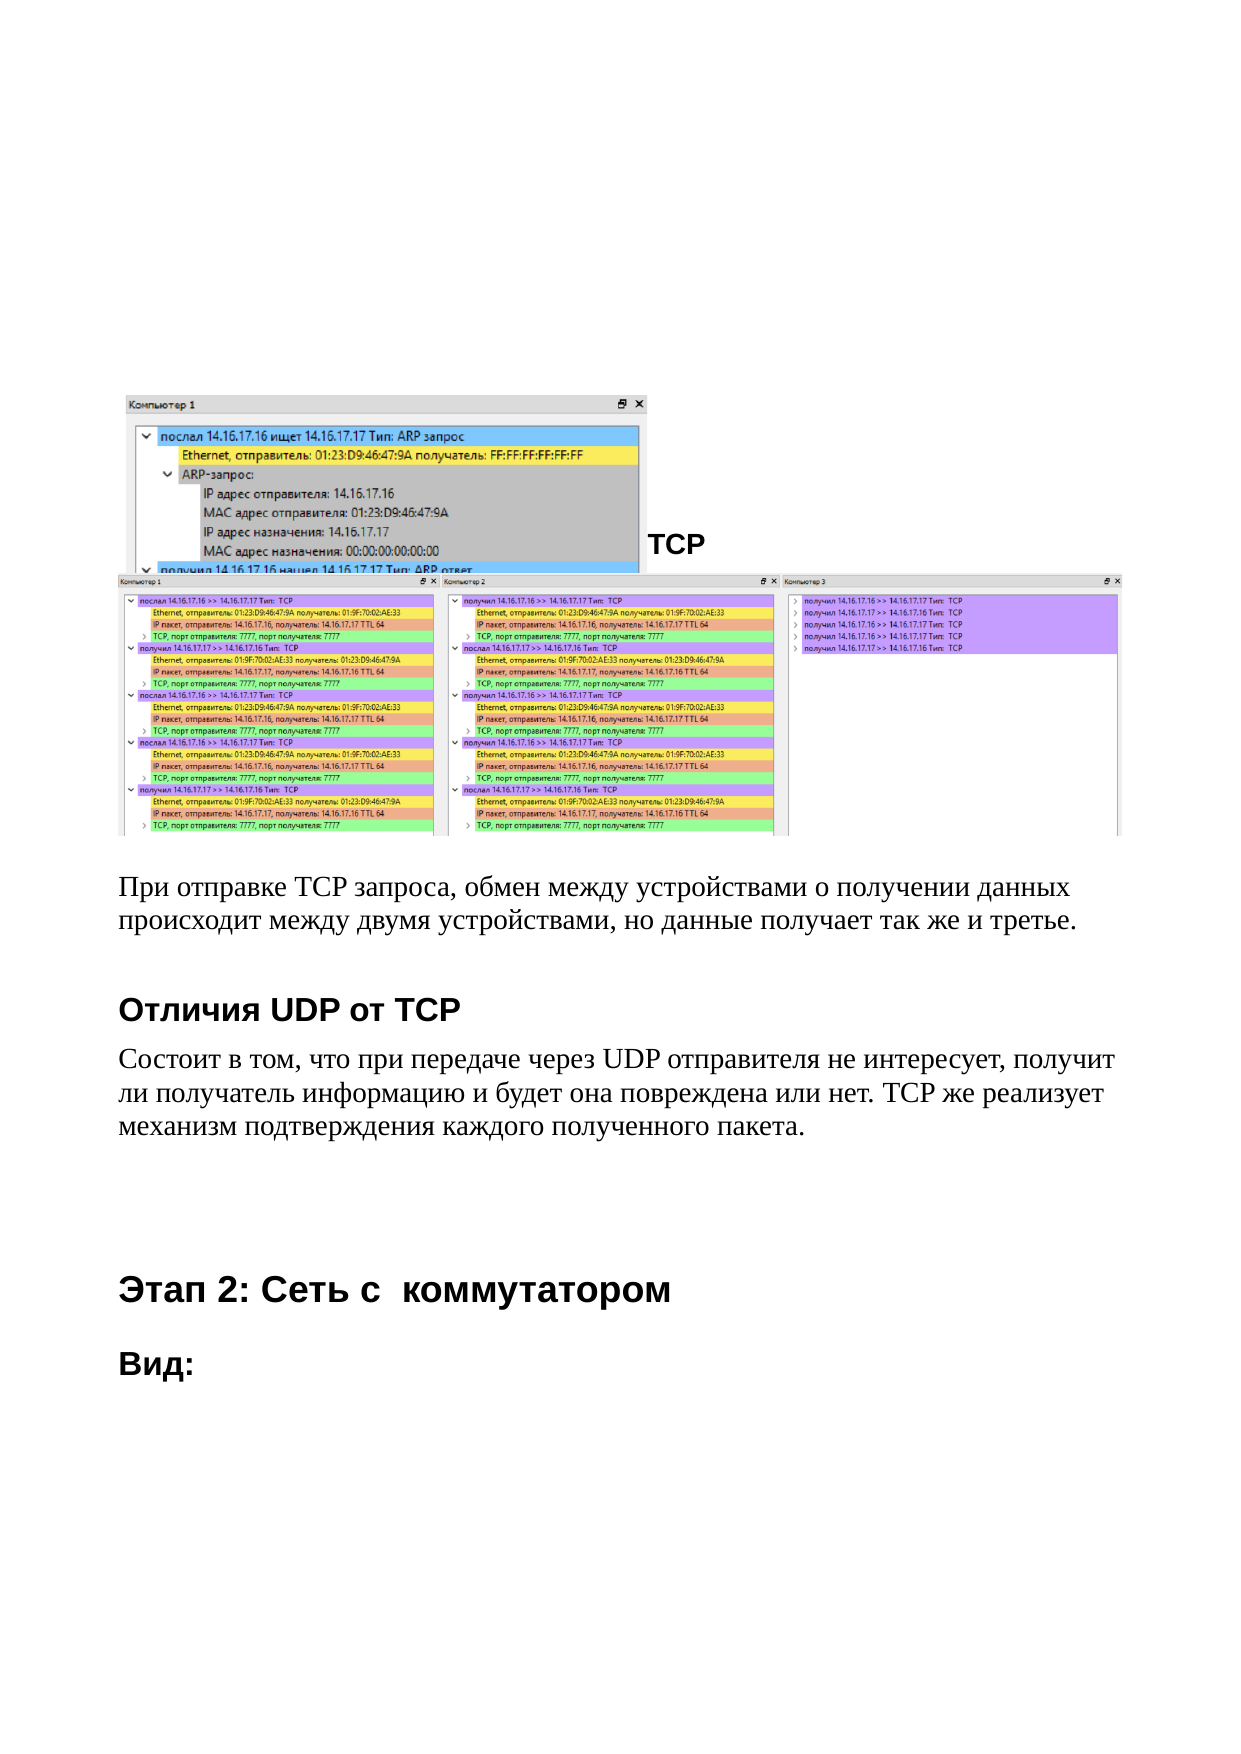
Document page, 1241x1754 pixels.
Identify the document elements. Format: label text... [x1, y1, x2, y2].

subtitle [118, 527, 125, 561]
subtitle TCP [648, 527, 1122, 561]
text Состоит в том, что при передаче через UDP отправителя не интересует, получит ли получатель информацию и будет она повреждена или нет. TCP же реализует механизм подтверждения каждого полученного пакета. [118, 1041, 1122, 1142]
subtitle Вид: [118, 1344, 1122, 1382]
subtitle Этап 2: Сеть с коммутатором [118, 1268, 1122, 1311]
picture [118, 395, 1123, 836]
text При отправке TCP запроса, обмен между устройствами о получении данных происходит между двумя устройствами, но данные получает так же и третье. [118, 836, 1122, 969]
subtitle Отличия UDP от TCP [118, 990, 1122, 1029]
